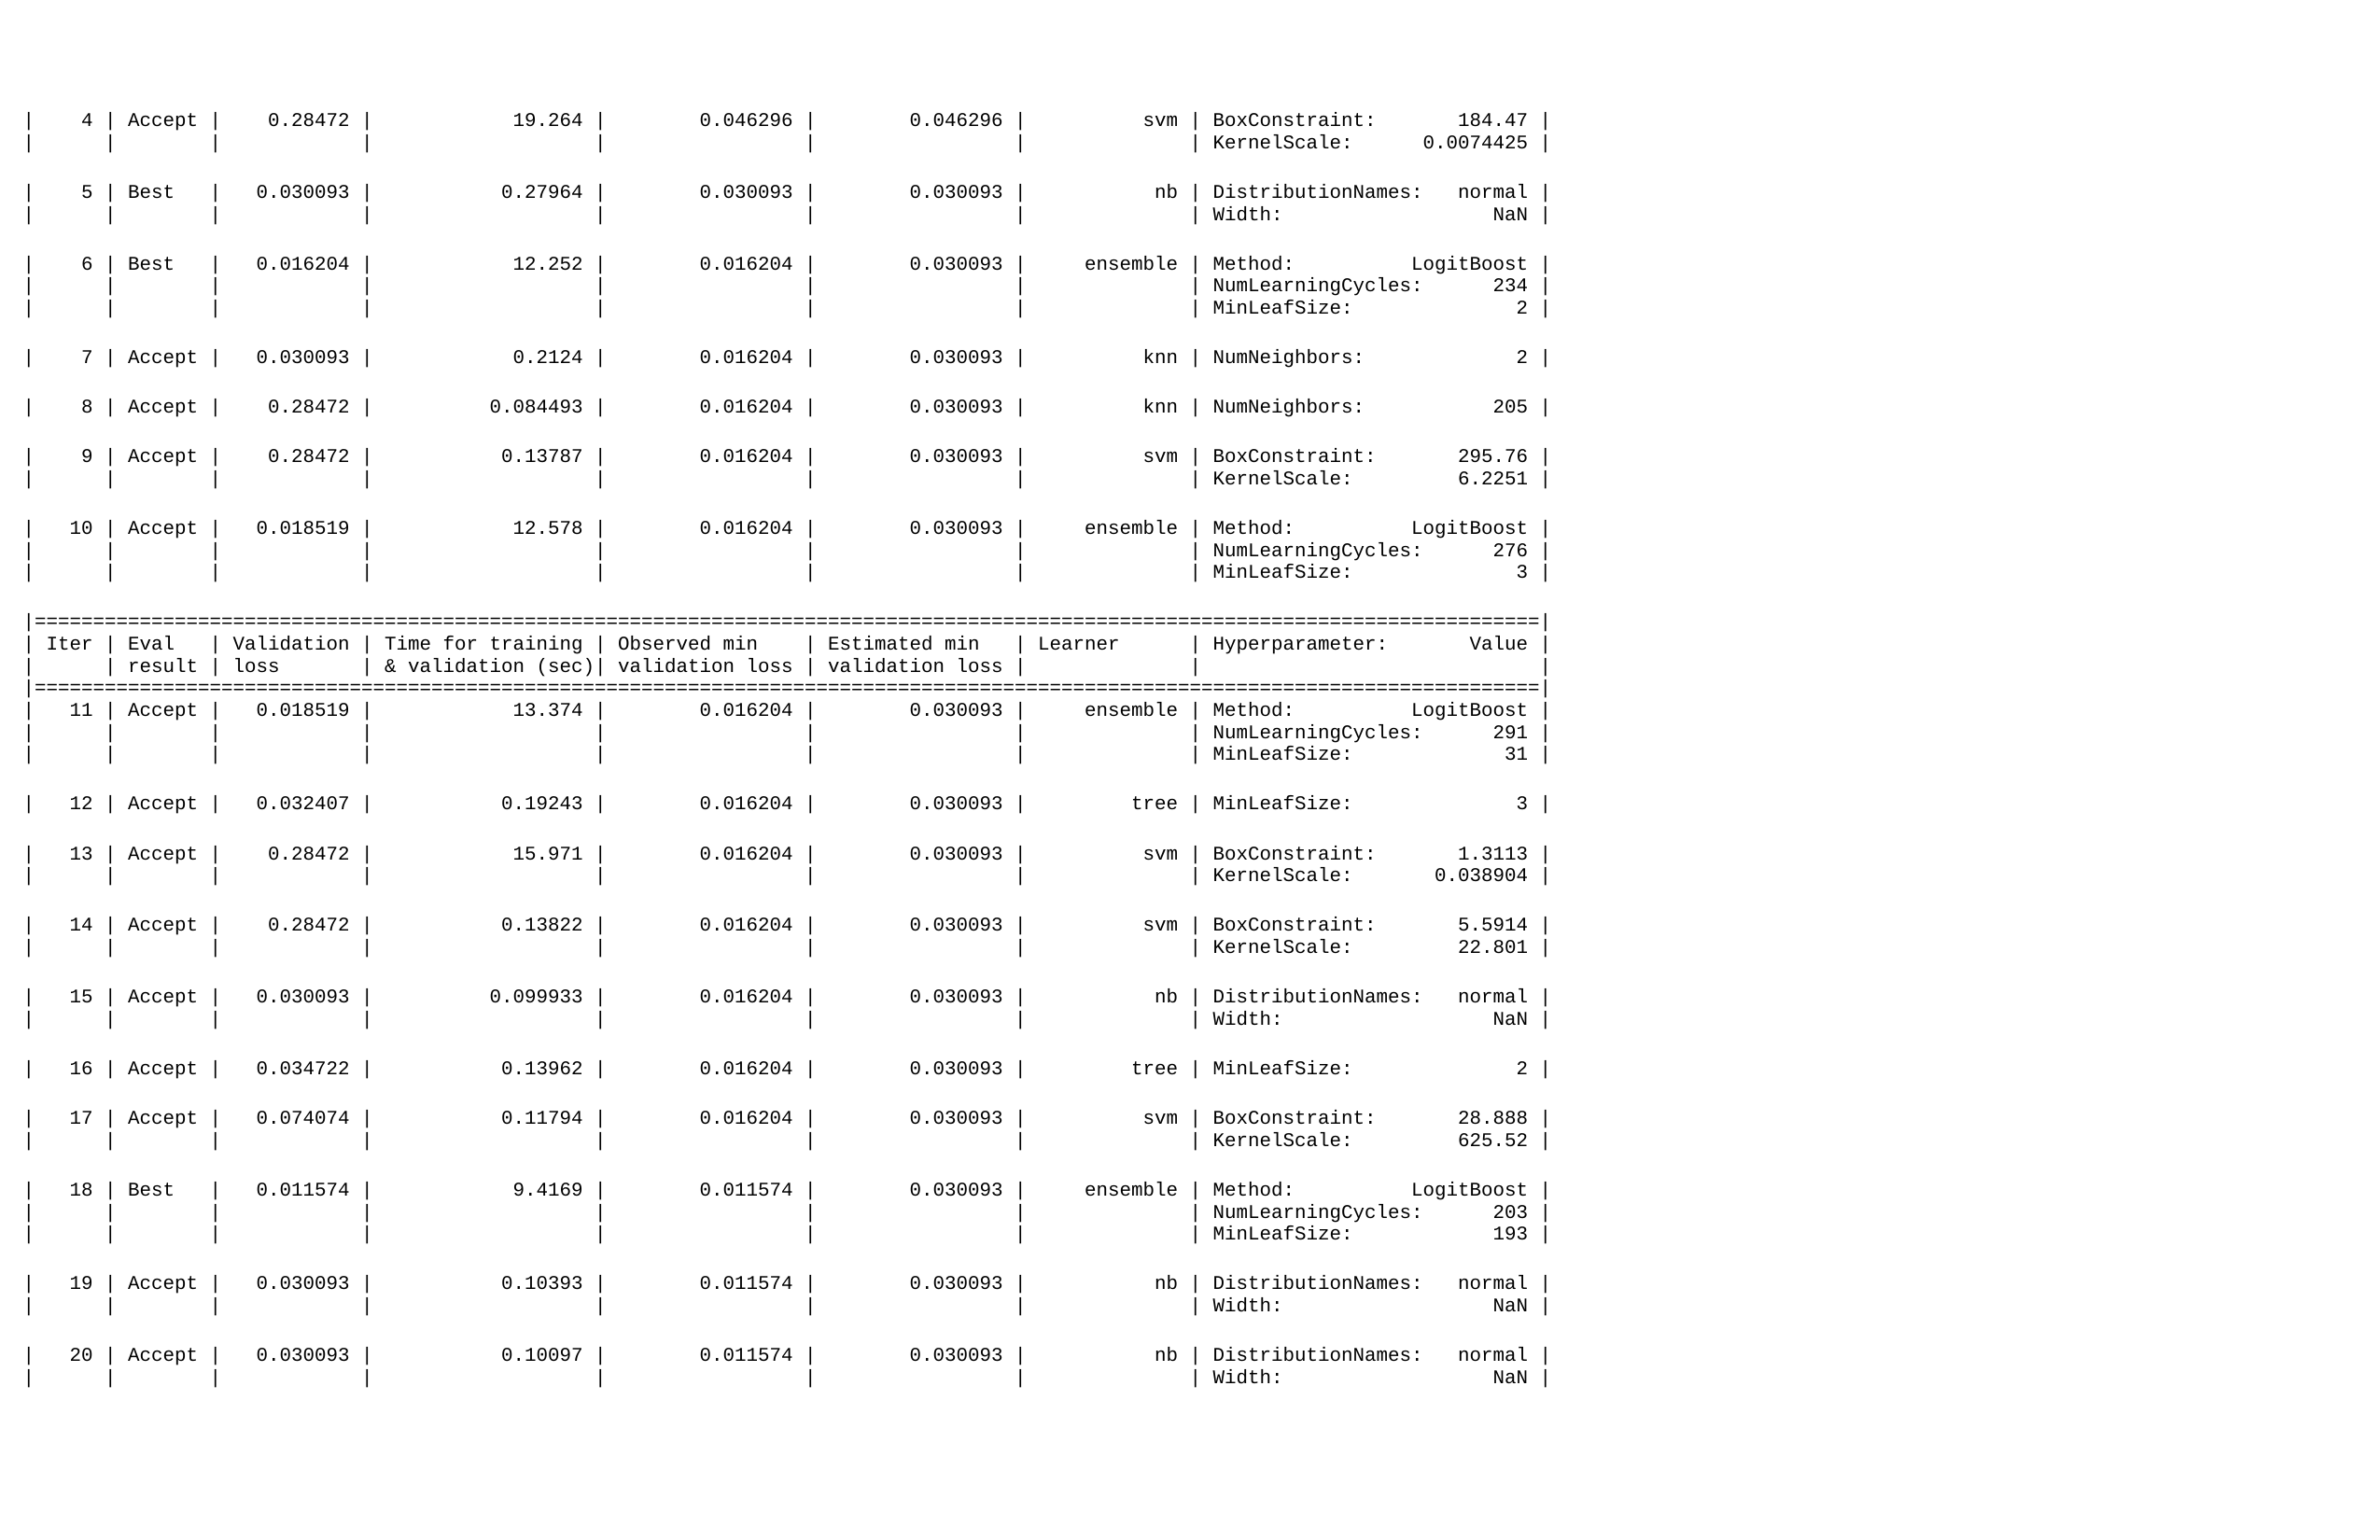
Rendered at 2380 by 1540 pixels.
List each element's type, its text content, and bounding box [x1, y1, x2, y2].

text | Iter | Eval | Validation | Time for training | Observed min | Estimated min | Learner | Hyperparameter: Value | [22, 634, 2362, 656]
text | | | | | | | | MinLeafSize: 31 | [22, 744, 2362, 766]
text | | | | | | | | Width: NaN | [22, 1367, 2362, 1389]
text | | | | | | | | Width: NaN | [22, 1295, 2362, 1318]
text | | | | | | | | NumLearningCycles: 203 | [22, 1201, 2362, 1224]
text | 15 | Accept | 0.030093 | 0.099933 | 0.016204 | 0.030093 | nb | DistributionNames: normal | [22, 987, 2362, 1009]
text | | | | | | | | MinLeafSize: 193 | [22, 1224, 2362, 1246]
text | 4 | Accept | 0.28472 | 19.264 | 0.046296 | 0.046296 | svm | BoxConstraint: 184.47 | [22, 110, 2362, 133]
text | 19 | Accept | 0.030093 | 0.10393 | 0.011574 | 0.030093 | nb | DistributionNames: normal | [22, 1273, 2362, 1295]
text | | | | | | | | KernelScale: 0.038904 | [22, 865, 2362, 888]
text | 17 | Accept | 0.074074 | 0.11794 | 0.016204 | 0.030093 | svm | BoxConstraint: 28.888 | [22, 1108, 2362, 1130]
text | 16 | Accept | 0.034722 | 0.13962 | 0.016204 | 0.030093 | tree | MinLeafSize: 2 | [22, 1058, 2362, 1081]
text |=================================================================================================================================| [22, 678, 2362, 700]
text | 12 | Accept | 0.032407 | 0.19243 | 0.016204 | 0.030093 | tree | MinLeafSize: 3 | [22, 794, 2362, 816]
text | | | | | | | | KernelScale: 22.801 | [22, 937, 2362, 959]
text | 10 | Accept | 0.018519 | 12.578 | 0.016204 | 0.030093 | ensemble | Method: LogitBoost | [22, 518, 2362, 540]
text | 5 | Best | 0.030093 | 0.27964 | 0.030093 | 0.030093 | nb | DistributionNames: normal | [22, 182, 2362, 203]
text | 13 | Accept | 0.28472 | 15.971 | 0.016204 | 0.030093 | svm | BoxConstraint: 1.3113 | [22, 844, 2362, 865]
text | 9 | Accept | 0.28472 | 0.13787 | 0.016204 | 0.030093 | svm | BoxConstraint: 295.76 | [22, 446, 2362, 469]
text | 18 | Best | 0.011574 | 9.4169 | 0.011574 | 0.030093 | ensemble | Method: LogitBoost | [22, 1180, 2362, 1201]
text | 7 | Accept | 0.030093 | 0.2124 | 0.016204 | 0.030093 | knn | NumNeighbors: 2 | [22, 347, 2362, 370]
text | | | | | | | | KernelScale: 625.52 | [22, 1130, 2362, 1152]
text | | | | | | | | NumLearningCycles: 234 | [22, 275, 2362, 298]
text | | | | | | | | NumLearningCycles: 291 | [22, 722, 2362, 744]
text | | result | loss | & validation (sec)| validation loss | validation loss | | | [22, 656, 2362, 678]
text | 11 | Accept | 0.018519 | 13.374 | 0.016204 | 0.030093 | ensemble | Method: LogitBoost | [22, 700, 2362, 722]
text | | | | | | | | MinLeafSize: 3 | [22, 562, 2362, 584]
text | | | | | | | | MinLeafSize: 2 | [22, 298, 2362, 320]
text | | | | | | | | KernelScale: 0.0074425 | [22, 133, 2362, 154]
text | | | | | | | | NumLearningCycles: 276 | [22, 540, 2362, 562]
text | 8 | Accept | 0.28472 | 0.084493 | 0.016204 | 0.030093 | knn | NumNeighbors: 205 | [22, 397, 2362, 419]
text |=================================================================================================================================| [22, 612, 2362, 634]
text | 20 | Accept | 0.030093 | 0.10097 | 0.011574 | 0.030093 | nb | DistributionNames: normal | [22, 1345, 2362, 1367]
text | | | | | | | | Width: NaN | [22, 1009, 2362, 1030]
text | | | | | | | | Width: NaN | [22, 203, 2362, 226]
text | 14 | Accept | 0.28472 | 0.13822 | 0.016204 | 0.030093 | svm | BoxConstraint: 5.5914 | [22, 915, 2362, 937]
text | 6 | Best | 0.016204 | 12.252 | 0.016204 | 0.030093 | ensemble | Method: LogitBoost | [22, 254, 2362, 275]
text | | | | | | | | KernelScale: 6.2251 | [22, 469, 2362, 491]
